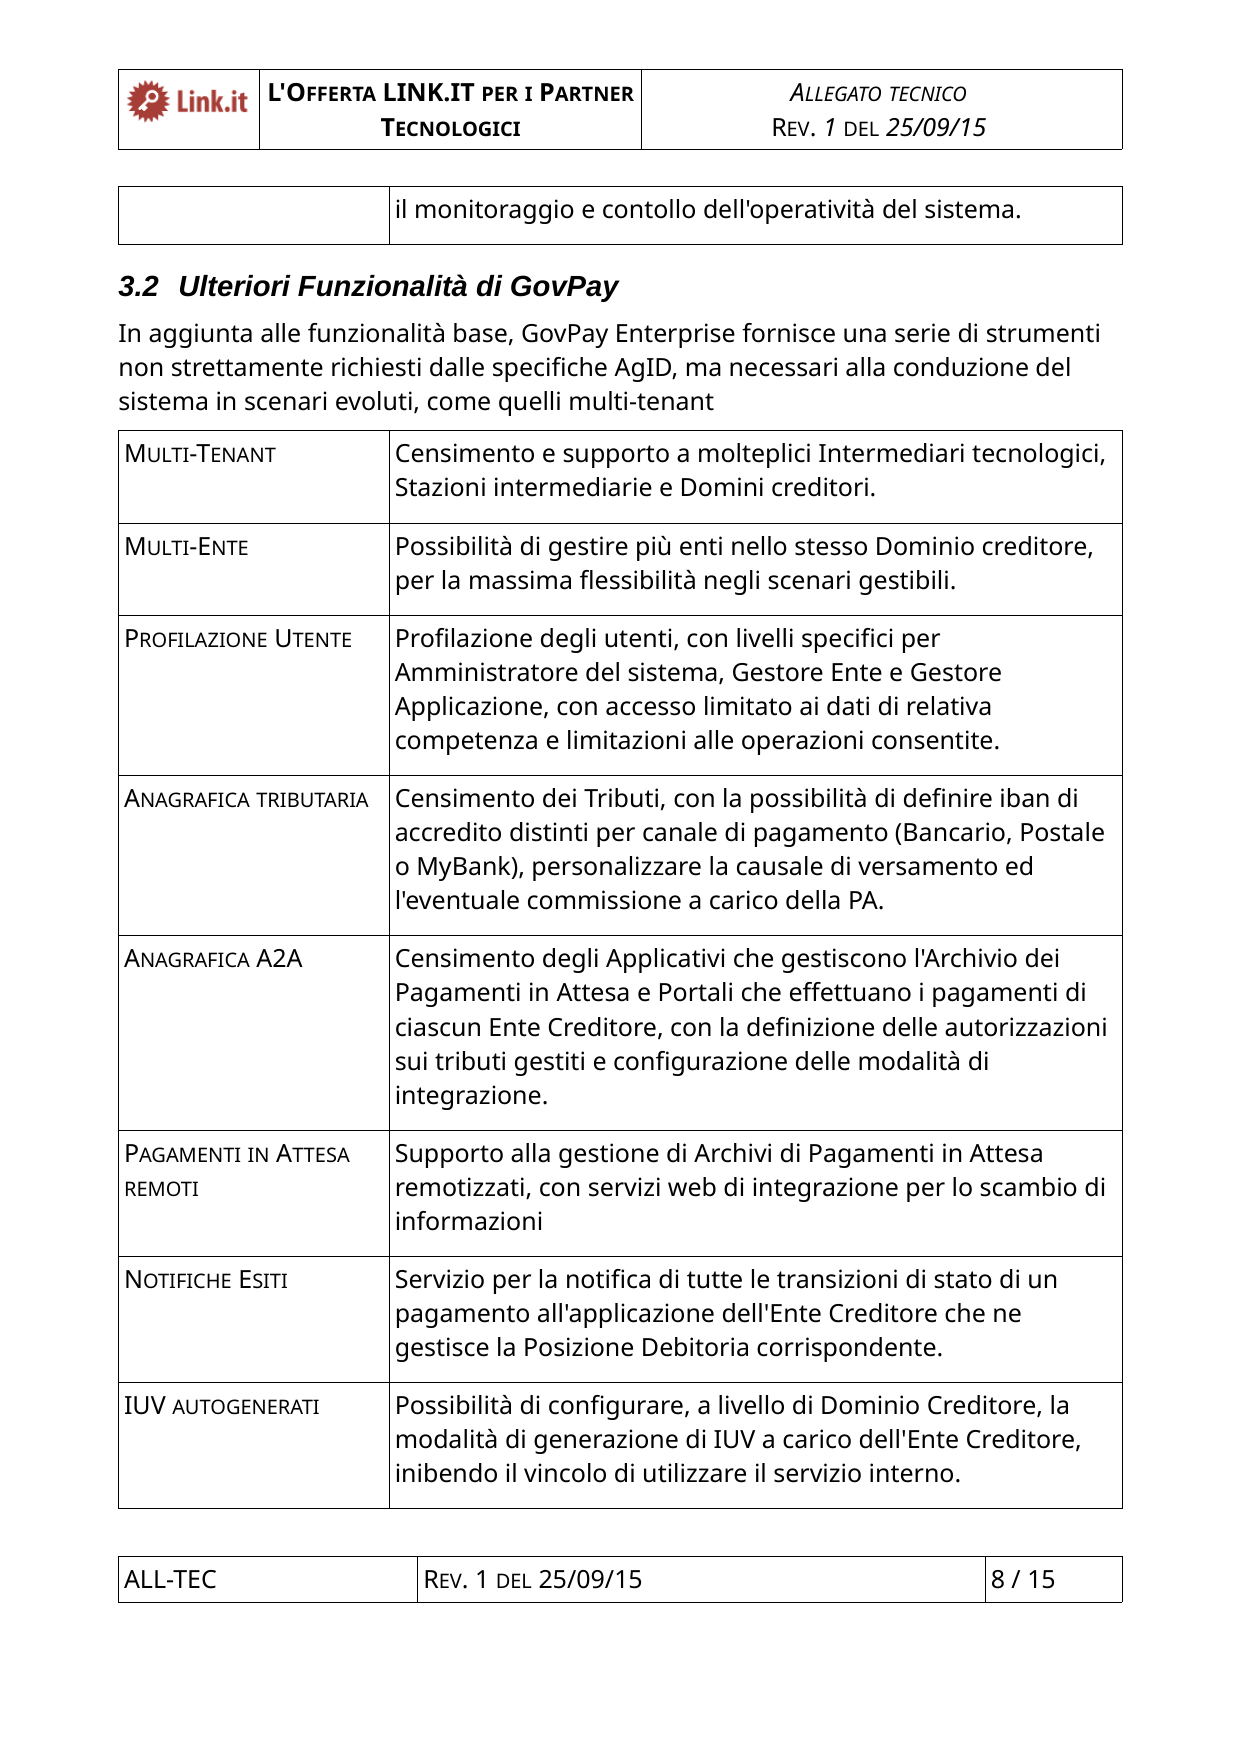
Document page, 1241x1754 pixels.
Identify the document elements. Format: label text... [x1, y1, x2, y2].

table_cell Pagamenti in Attesa remoti [119, 1131, 389, 1256]
table_header Censimento e supporto a molteplici Intermediari tecnologici, Stazioni intermediarie e Domini creditori. [390, 431, 1122, 522]
table_cell Censimento degli Applicativi che gestiscono l'Archivio dei Pagamenti in Attesa e Portali che effettuano i pagamenti di ciascun Ente Creditore, con la definizione delle autorizzazioni sui tributi gestiti e configurazione delle modalità di integrazione. [390, 936, 1122, 1129]
table_cell IUV autogenerati [119, 1383, 389, 1508]
subtitle Ulteriori Funzionalità di GovPay [118, 269, 1122, 303]
table_cell Profilazione degli utenti, con livelli specifici per Amministratore del sistema, Gestore Ente e Gestore Applicazione, con accesso limitato ai dati di relativa competenza e limitazioni alle operazioni consentite. [390, 616, 1122, 775]
table_cell Profilazione Utente [119, 616, 389, 775]
table_cell Notifiche Esiti [119, 1257, 389, 1382]
table_header Multi-Tenant [119, 431, 389, 522]
table_cell il monitoraggio e contollo dell'operatività del sistema. [390, 187, 1122, 244]
table_cell Anagrafica tributaria [119, 776, 389, 935]
table_cell Possibilità di gestire più enti nello stesso Dominio creditore, per la massima flessibilità negli scenari gestibili. [390, 524, 1122, 614]
picture [123, 75, 254, 128]
table_cell Multi-Ente [119, 524, 389, 614]
table_cell Censimento dei Tributi, con la possibilità di definire iban di accredito distinti per canale di pagamento (Bancario, Postale o MyBank), personalizzare la causale di versamento ed l'eventuale commissione a carico della PA. [390, 776, 1122, 935]
table_cell Supporto alla gestione di Archivi di Pagamenti in Attesa remotizzati, con servizi web di integrazione per lo scambio di informazioni [390, 1131, 1122, 1256]
table_cell Possibilità di configurare, a livello di Dominio Creditore, la modalità di generazione di IUV a carico dell'Ente Creditore, inibendo il vincolo di utilizzare il servizio interno. [390, 1383, 1122, 1508]
table_cell Servizio per la notifica di tutte le transizioni di stato di un pagamento all'applicazione dell'Ente Creditore che ne gestisce la Posizione Debitoria corrispondente. [390, 1257, 1122, 1382]
text In aggiunta alle funzionalità base, GovPay Enterprise fornisce una serie di strumenti non strettamente richiesti dalle specifiche AgID, ma necessari alla conduzione del sistema in scenari evoluti, come quelli multi-tenant [118, 316, 1122, 418]
table_cell [119, 187, 389, 244]
table_cell Anagrafica A2A [119, 936, 389, 1129]
